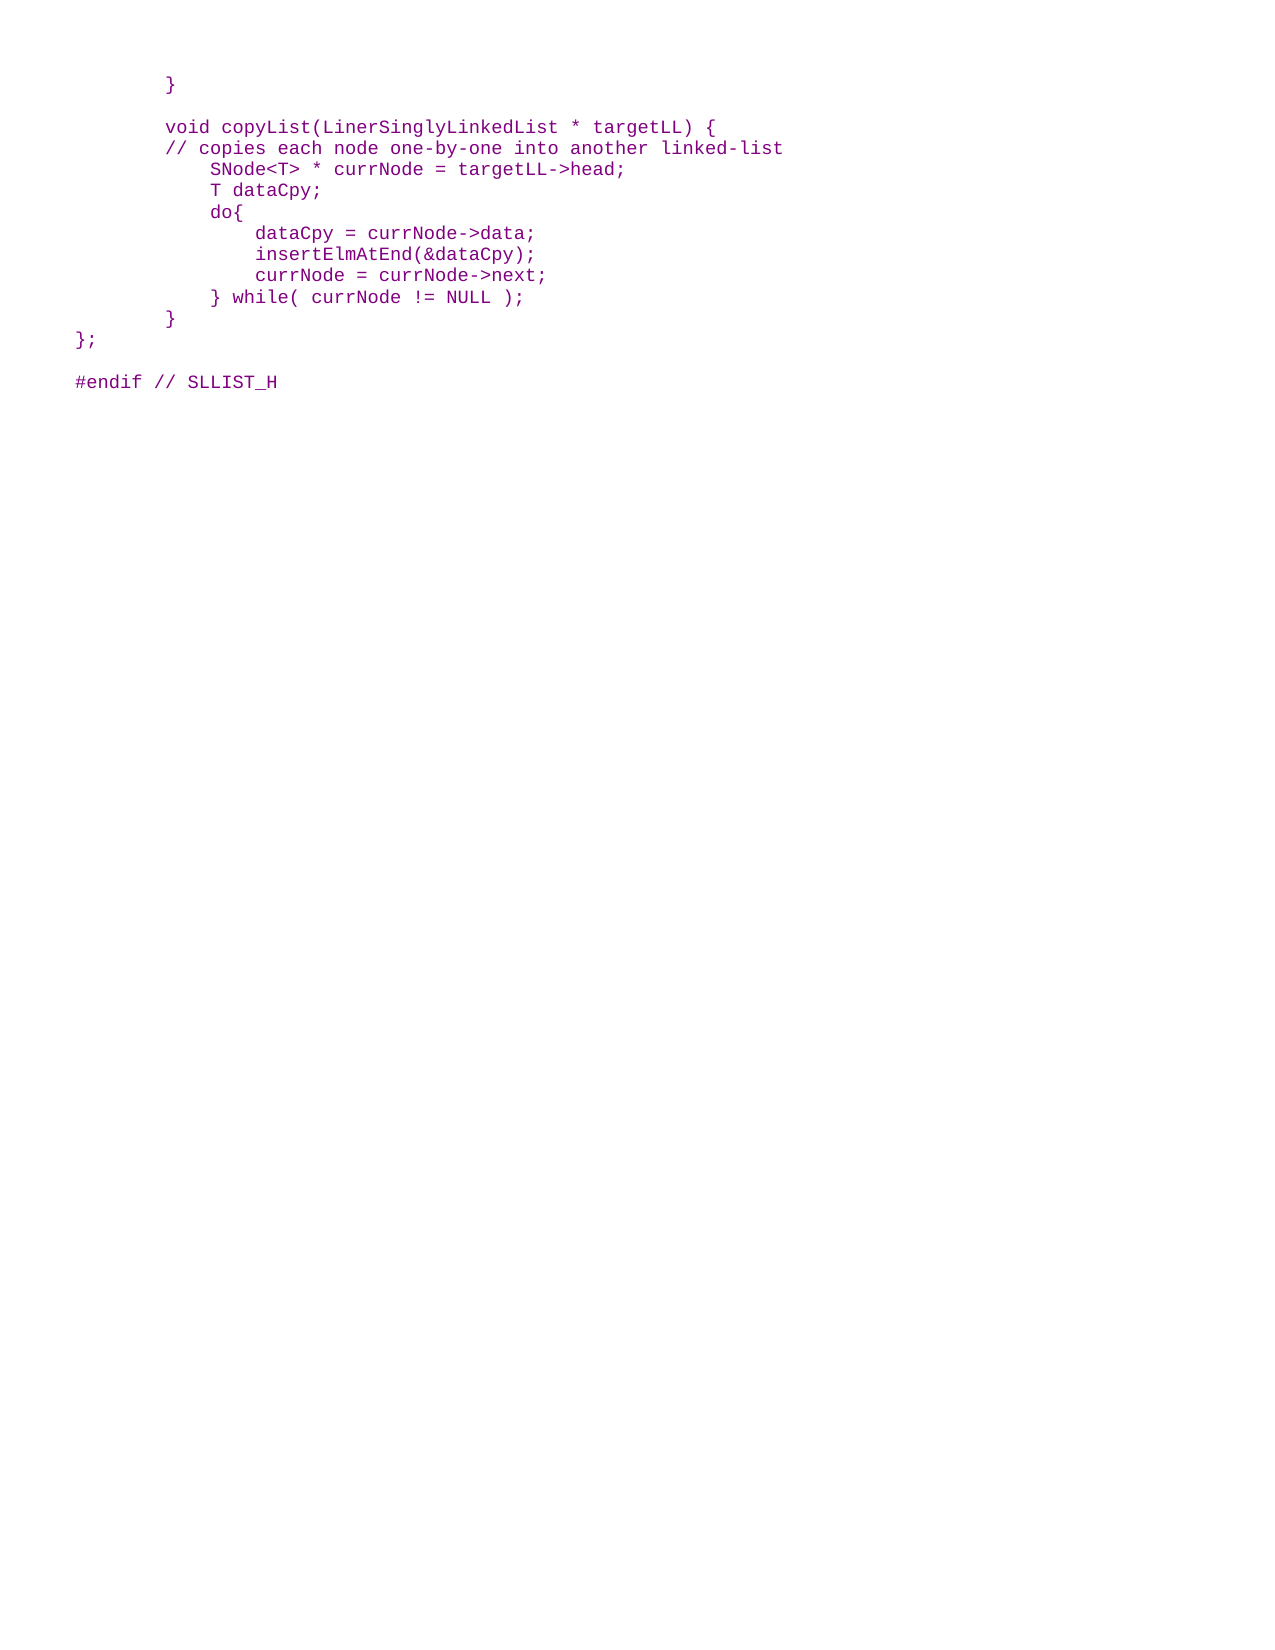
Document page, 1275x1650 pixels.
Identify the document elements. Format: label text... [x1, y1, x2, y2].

table_header } void copyList(LinerSinglyLinkedList * targetLL) { // copies each node one-by-one into another linked-list SNode<T> * currNode = targetLL->head; T dataCpy; do{ dataCpy = currNode->data; insertElmAtEnd(&dataCpy); currNode = currNode->next; } while( currNode != NULL ); } }; #endif // SLLIST_H [75, 75, 1200, 415]
